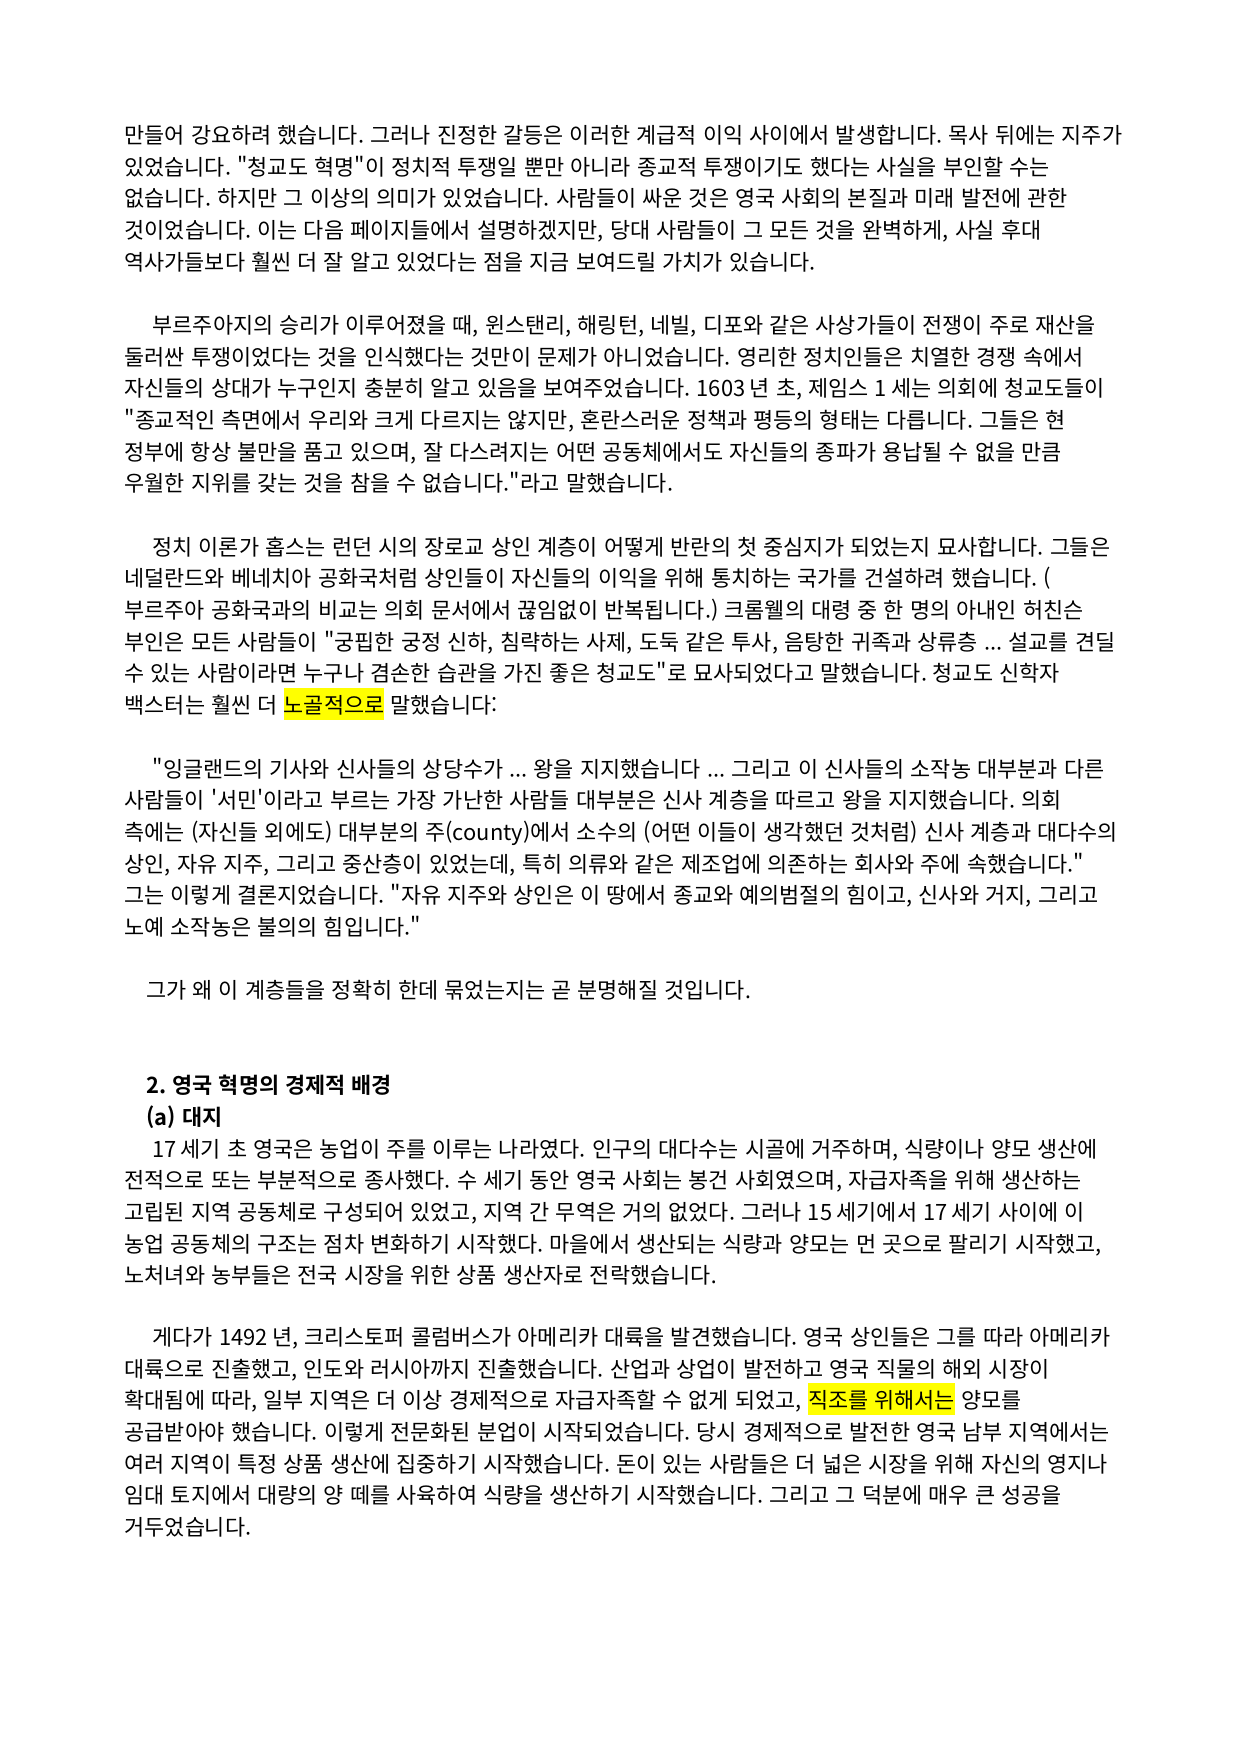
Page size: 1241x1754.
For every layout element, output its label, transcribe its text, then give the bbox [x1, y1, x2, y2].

text 게다가 1492년, 크리스토퍼 콜럼버스가 아메리카 대륙을 발견했습니다. 영국 상인들은 그를 따라 아메리카 대륙으로 진출했고, 인도와 러시아까지 진출했습니다. 산업과 상업이 발전하고 영국 직물의 해외 시장이 확대됨에 따라, 일부 지역은 더 이상 경제적으로 자급자족할 수 없게 되었고, 직조를 위해서는 양모를 공급받아야 했습니다. 이렇게 전문화된 분업이 시작되었습니다. 당시 경제적으로 발전한 영국 남부 지역에서는 여러 지역이 특정 상품 생산에 집중하기 시작했습니다. 돈이 있는 사람들은 더 넓은 시장을 위해 자신의 영지나 임대 토지에서 대량의 양 떼를 사육하여 식량을 생산하기 시작했습니다. 그리고 그 덕분에 매우 큰 성공을 거두었습니다. [124, 1320, 1122, 1542]
text 그가 왜 이 계층들을 정확히 한데 묶었는지는 곧 분명해질 것입니다. [124, 973, 1122, 1005]
text "잉글랜드의 기사와 신사들의 상당수가 ... 왕을 지지했습니다 ... 그리고 이 신사들의 소작농 대부분과 다른 사람들이 '서민'이라고 부르는 가장 가난한 사람들 대부분은 신사 계층을 따르고 왕을 지지했습니다. 의회 측에는 (자신들 외에도) 대부분의 주(county)에서 소수의 (어떤 이들이 생각했던 것처럼) 신사 계층과 대다수의 상인, 자유 지주, 그리고 중산층이 있었는데, 특히 의류와 같은 제조업에 의존하는 회사와 주에 속했습니다." 그는 이렇게 결론지었습니다. "자유 지주와 상인은 이 땅에서 종교와 예의범절의 힘이고, 신사와 거지, 그리고 노예 소작농은 불의의 힘입니다." [124, 752, 1122, 942]
text 17세기 초 영국은 농업이 주를 이루는 나라였다. 인구의 대다수는 시골에 거주하며, 식량이나 양모 생산에 전적으로 또는 부분적으로 종사했다. 수 세기 동안 영국 사회는 봉건 사회였으며, 자급자족을 위해 생산하는 고립된 지역 공동체로 구성되어 있었고, 지역 간 무역은 거의 없었다. 그러나 15세기에서 17세기 사이에 이 농업 공동체의 구조는 점차 변화하기 시작했다. 마을에서 생산되는 식량과 양모는 먼 곳으로 팔리기 시작했고, 노처녀와 농부들은 전국 시장을 위한 상품 생산자로 전락했습니다. [124, 1132, 1122, 1290]
text 2. 영국 혁명의 경제적 배경 [124, 1068, 1122, 1100]
text (a) 대지 [124, 1100, 1122, 1132]
text 정치 이론가 홉스는 런던 시의 장로교 상인 계층이 어떻게 반란의 첫 중심지가 되었는지 묘사합니다. 그들은 네덜란드와 베네치아 공화국처럼 상인들이 자신들의 이익을 위해 통치하는 국가를 건설하려 했습니다. (부르주아 공화국과의 비교는 의회 문서에서 끊임없이 반복됩니다.) 크롬웰의 대령 중 한 명의 아내인 허친슨 부인은 모든 사람들이 "궁핍한 궁정 신하, 침략하는 사제, 도둑 같은 투사, 음탕한 귀족과 상류층 ... 설교를 견딜 수 있는 사람이라면 누구나 겸손한 습관을 가진 좋은 청교도"로 묘사되었다고 말했습니다. 청교도 신학자 백스터는 훨씬 더 노골적으로 말했습니다: [124, 530, 1122, 720]
text 만들어 강요하려 했습니다. 그러나 진정한 갈등은 이러한 계급적 이익 사이에서 발생합니다. 목사 뒤에는 지주가 있었습니다. "청교도 혁명"이 정치적 투쟁일 뿐만 아니라 종교적 투쟁이기도 했다는 사실을 부인할 수는 없습니다. 하지만 그 이상의 의미가 있었습니다. 사람들이 싸운 것은 영국 사회의 본질과 미래 발전에 관한 것이었습니다. 이는 다음 페이지들에서 설명하겠지만, 당대 사람들이 그 모든 것을 완벽하게, 사실 후대 역사가들보다 훨씬 더 잘 알고 있었다는 점을 지금 보여드릴 가치가 있습니다. [124, 118, 1122, 276]
text 부르주아지의 승리가 이루어졌을 때, 윈스탠리, 해링턴, 네빌, 디포와 같은 사상가들이 전쟁이 주로 재산을 둘러싼 투쟁이었다는 것을 인식했다는 것만이 문제가 아니었습니다. 영리한 정치인들은 치열한 경쟁 속에서 자신들의 상대가 누구인지 충분히 알고 있음을 보여주었습니다. 1603년 초, 제임스 1세는 의회에 청교도들이 "종교적인 측면에서 우리와 크게 다르지는 않지만, 혼란스러운 정책과 평등의 형태는 다릅니다. 그들은 현 정부에 항상 불만을 품고 있으며, 잘 다스려지는 어떤 공동체에서도 자신들의 종파가 용납될 수 없을 만큼 우월한 지위를 갖는 것을 참을 수 없습니다."라고 말했습니다. [124, 308, 1122, 498]
